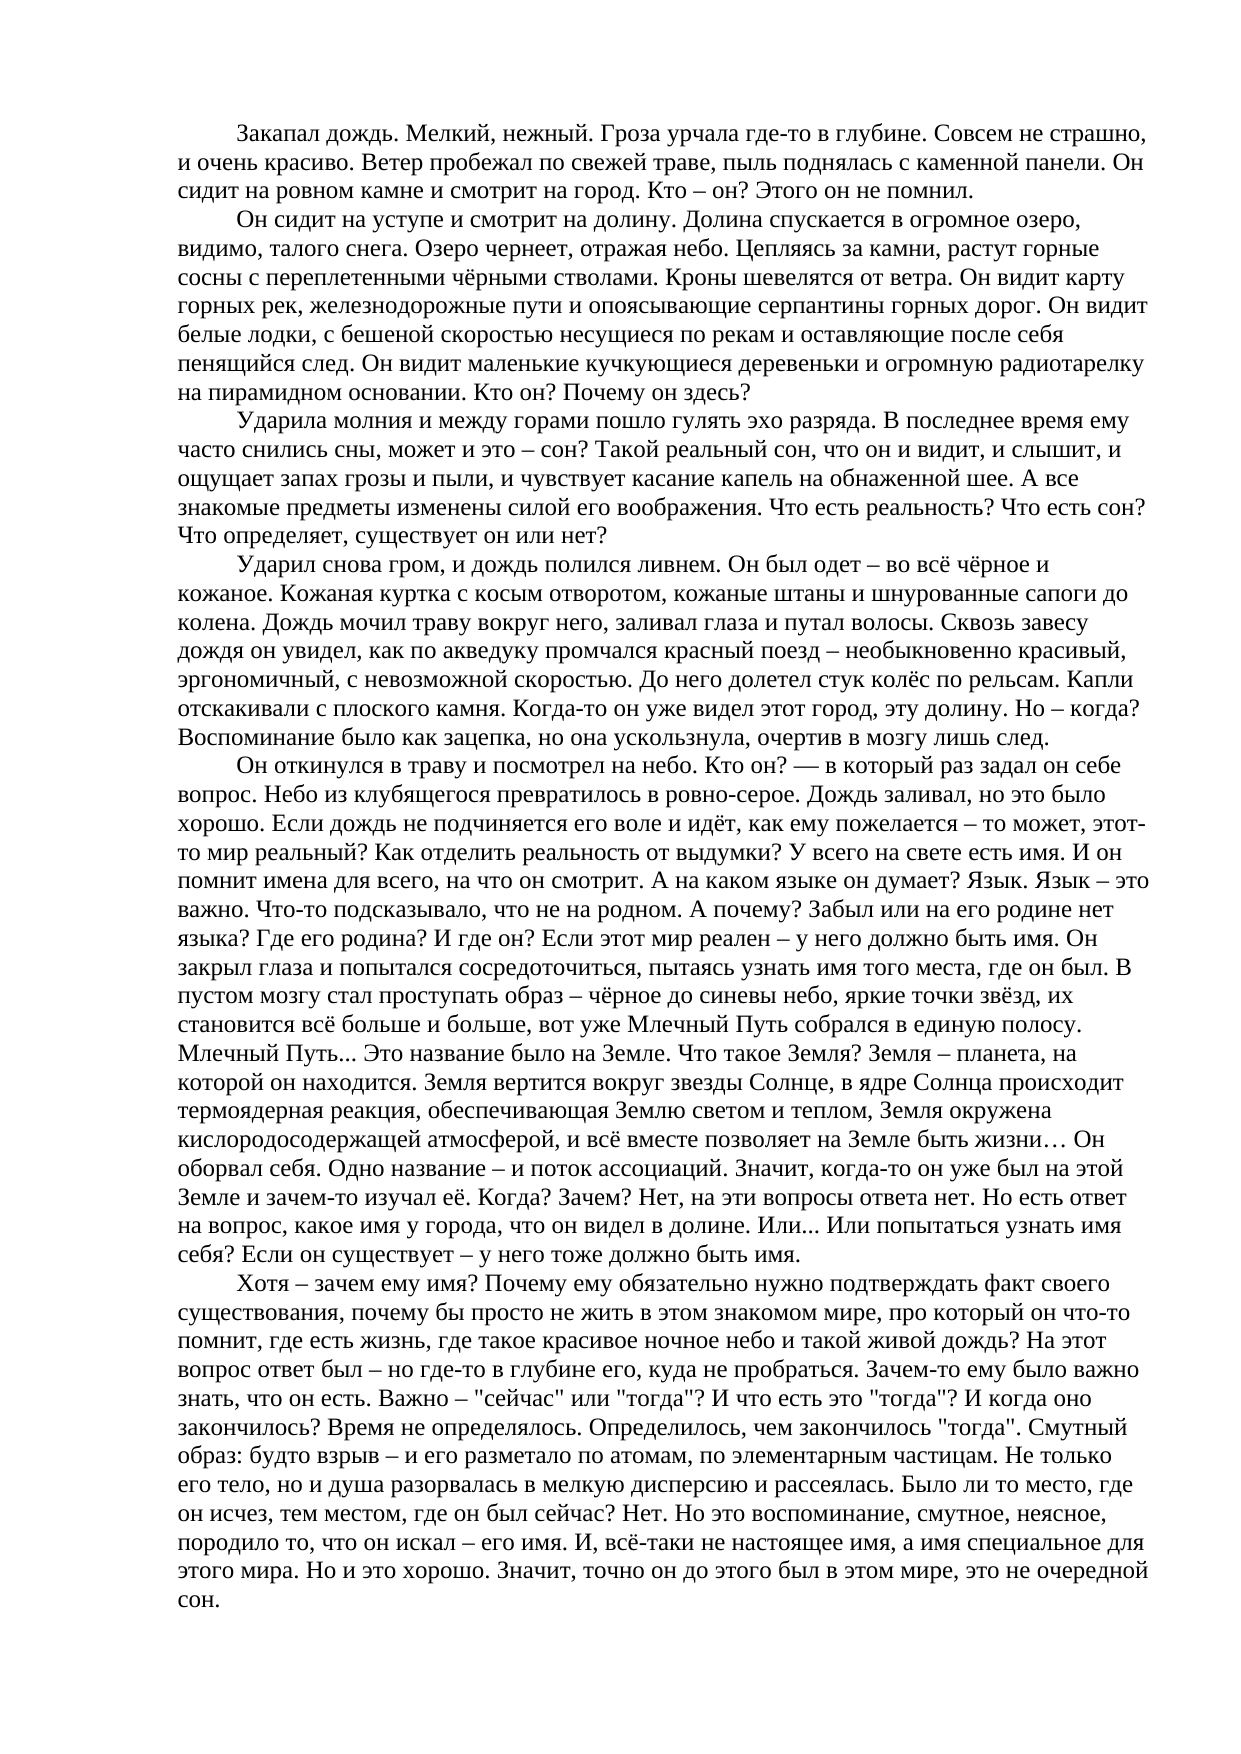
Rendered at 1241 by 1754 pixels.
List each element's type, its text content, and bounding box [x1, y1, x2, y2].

text Хотя – зачем ему имя? Почему ему обязательно нужно подтверждать факт своего существования, почему бы просто не жить в этом знакомом мире, про который он что-то помнит, где есть жизнь, где такое красивое ночное небо и такой живой дождь? На этот вопрос ответ был – но где-то в глубине его, куда не пробраться. Зачем-то ему было важно знать, что он есть. Важно – "сейчас" или "тогда"? И что есть это "тогда"? И когда оно закончилось? Время не определялось. Определилось, чем закончилось "тогда". Смутный образ: будто взрыв – и его разметало по атомам, по элементарным частицам. Не только его тело, но и душа разорвалась в мелкую дисперсию и рассеялась. Было ли то место, где он исчез, тем местом, где он был сейчас? Нет. Но это воспоминание, смутное, неясное, породило то, что он искал – его имя. И, всё-таки не настоящее имя, а имя специальное для этого мира. Но и это хорошо. Значит, точно он до этого был в этом мире, это не очередной сон. [177, 1268, 1152, 1613]
text Ударил снова гром, и дождь полился ливнем. Он был одет – во всё чёрное и кожаное. Кожаная куртка с косым отворотом, кожаные штаны и шнурованные сапоги до колена. Дождь мочил траву вокруг него, заливал глаза и путал волосы. Сквозь завесу дождя он увидел, как по акведуку промчался красный поезд – необыкновенно красивый, эргономичный, с невозможной скоростью. До него долетел стук колёс по рельсам. Капли отскакивали с плоского камня. Когда-то он уже видел этот город, эту долину. Но – когда? Воспоминание было как зацепка, но она ускользнула, очертив в мозгу лишь след. [177, 549, 1152, 751]
text Он откинулся в траву и посмотрел на небо. Кто он? — в который раз задал он себе вопрос. Небо из клубящегося превратилось в ровно-серое. Дождь заливал, но это было хорошо. Если дождь не подчиняется его воле и идёт, как ему пожелается – то может, этот-то мир реальный? Как отделить реальность от выдумки? У всего на свете есть имя. И он помнит имена для всего, на что он смотрит. А на каком языке он думает? Язык. Язык – это важно. Что-то подсказывало, что не на родном. А почему? Забыл или на его родине нет языка? Где его родина? И где он? Если этот мир реален – у него должно быть имя. Он закрыл глаза и попытался сосредоточиться, пытаясь узнать имя того места, где он был. В пустом мозгу стал проступать образ – чёрное до синевы небо, яркие точки звёзд, их становится всё больше и больше, вот уже Млечный Путь собрался в единую полосу. Млечный Путь... Это название было на Земле. Что такое Земля? Земля – планета, на которой он находится. Земля вертится вокруг звезды Солнце, в ядре Солнца происходит термоядерная реакция, обеспечивающая Землю светом и теплом, Земля окружена кислородосодержащей атмосферой, и всё вместе позволяет на Земле быть жизни… Он оборвал себя. Одно название – и поток ассоциаций. Значит, когда-то он уже был на этой Земле и зачем-то изучал её. Когда? Зачем? Нет, на эти вопросы ответа нет. Но есть ответ на вопрос, какое имя у города, что он видел в долине. Или... Или попытаться узнать имя себя? Если он существует – у него тоже должно быть имя. [177, 751, 1152, 1268]
text Ударила молния и между горами пошло гулять эхо разряда. В последнее время ему часто снились сны, может и это – сон? Такой реальный сон, что он и видит, и слышит, и ощущает запах грозы и пыли, и чувствует касание капель на обнаженной шее. А все знакомые предметы изменены силой его воображения. Что есть реальность? Что есть сон? Что определяет, существует он или нет? [177, 406, 1152, 549]
text Закапал дождь. Мелкий, нежный. Гроза урчала где-то в глубине. Совсем не страшно, и очень красиво. Ветер пробежал по свежей траве, пыль поднялась с каменной панели. Он сидит на ровном камне и смотрит на город. Кто – он? Этого он не помнил. [177, 118, 1152, 204]
text Он сидит на уступе и смотрит на долину. Долина спускается в огромное озеро, видимо, талого снега. Озеро чернеет, отражая небо. Цепляясь за камни, растут горные сосны с переплетенными чёрными стволами. Кроны шевелятся от ветра. Он видит карту горных рек, железнодорожные пути и опоясывающие серпантины горных дорог. Он видит белые лодки, с бешеной скоростью несущиеся по рекам и оставляющие после себя пенящийся след. Он видит маленькие кучкующиеся деревеньки и огромную радиотарелку на пирамидном основании. Кто он? Почему он здесь? [177, 204, 1152, 406]
